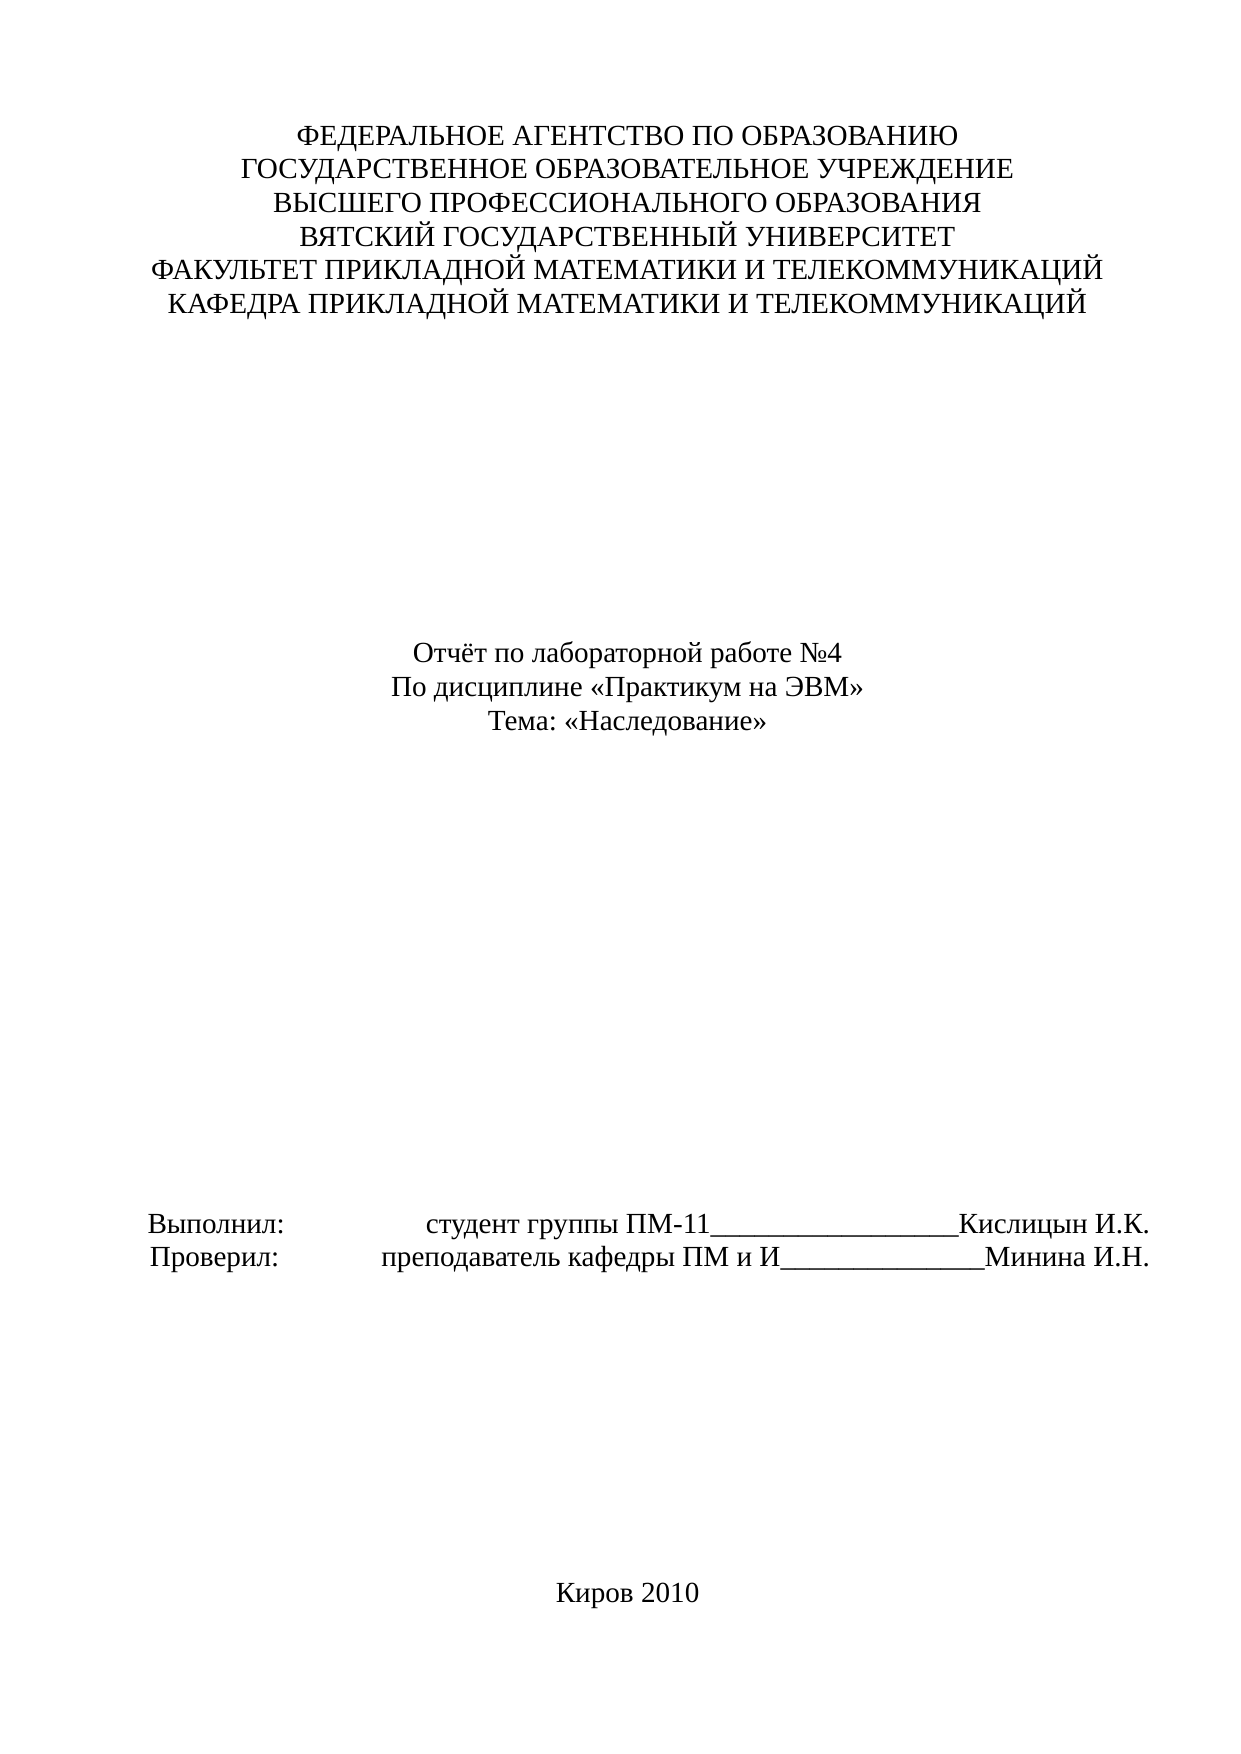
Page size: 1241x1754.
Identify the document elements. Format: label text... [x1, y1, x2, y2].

text Киров 2010 [105, 1575, 1150, 1608]
text ФАКУЛЬТЕТ ПРИКЛАДНОЙ МАТЕМАТИКИ И ТЕЛЕКОММУНИКАЦИЙ [105, 252, 1150, 286]
text ВЫСШЕГО ПРОФЕССИОНАЛЬНОГО ОБРАЗОВАНИЯ [105, 185, 1150, 219]
text Отчёт по лабораторной работе №4 [105, 636, 1150, 669]
text Выполнил: студент группы ПМ-11_________________Кислицын И.К. [105, 1206, 1150, 1239]
text КАФЕДРА ПРИКЛАДНОЙ МАТЕМАТИКИ И ТЕЛЕКОММУНИКАЦИЙ [105, 286, 1150, 319]
text ФЕДЕРАЛЬНОЕ АГЕНТСТВО ПО ОБРАЗОВАНИЮ [105, 118, 1150, 152]
text Проверил: преподаватель кафедры ПМ и И______________Минина И.Н. [105, 1239, 1150, 1273]
text Тема: «Наследование» [105, 703, 1150, 736]
text ВЯТСКИЙ ГОСУДАРСТВЕННЫЙ УНИВЕРСИТЕТ [105, 219, 1150, 252]
text ГОСУДАРСТВЕННОЕ ОБРАЗОВАТЕЛЬНОЕ УЧРЕЖДЕНИЕ [105, 152, 1150, 185]
text По дисциплине «Практикум на ЭВМ» [105, 669, 1150, 703]
